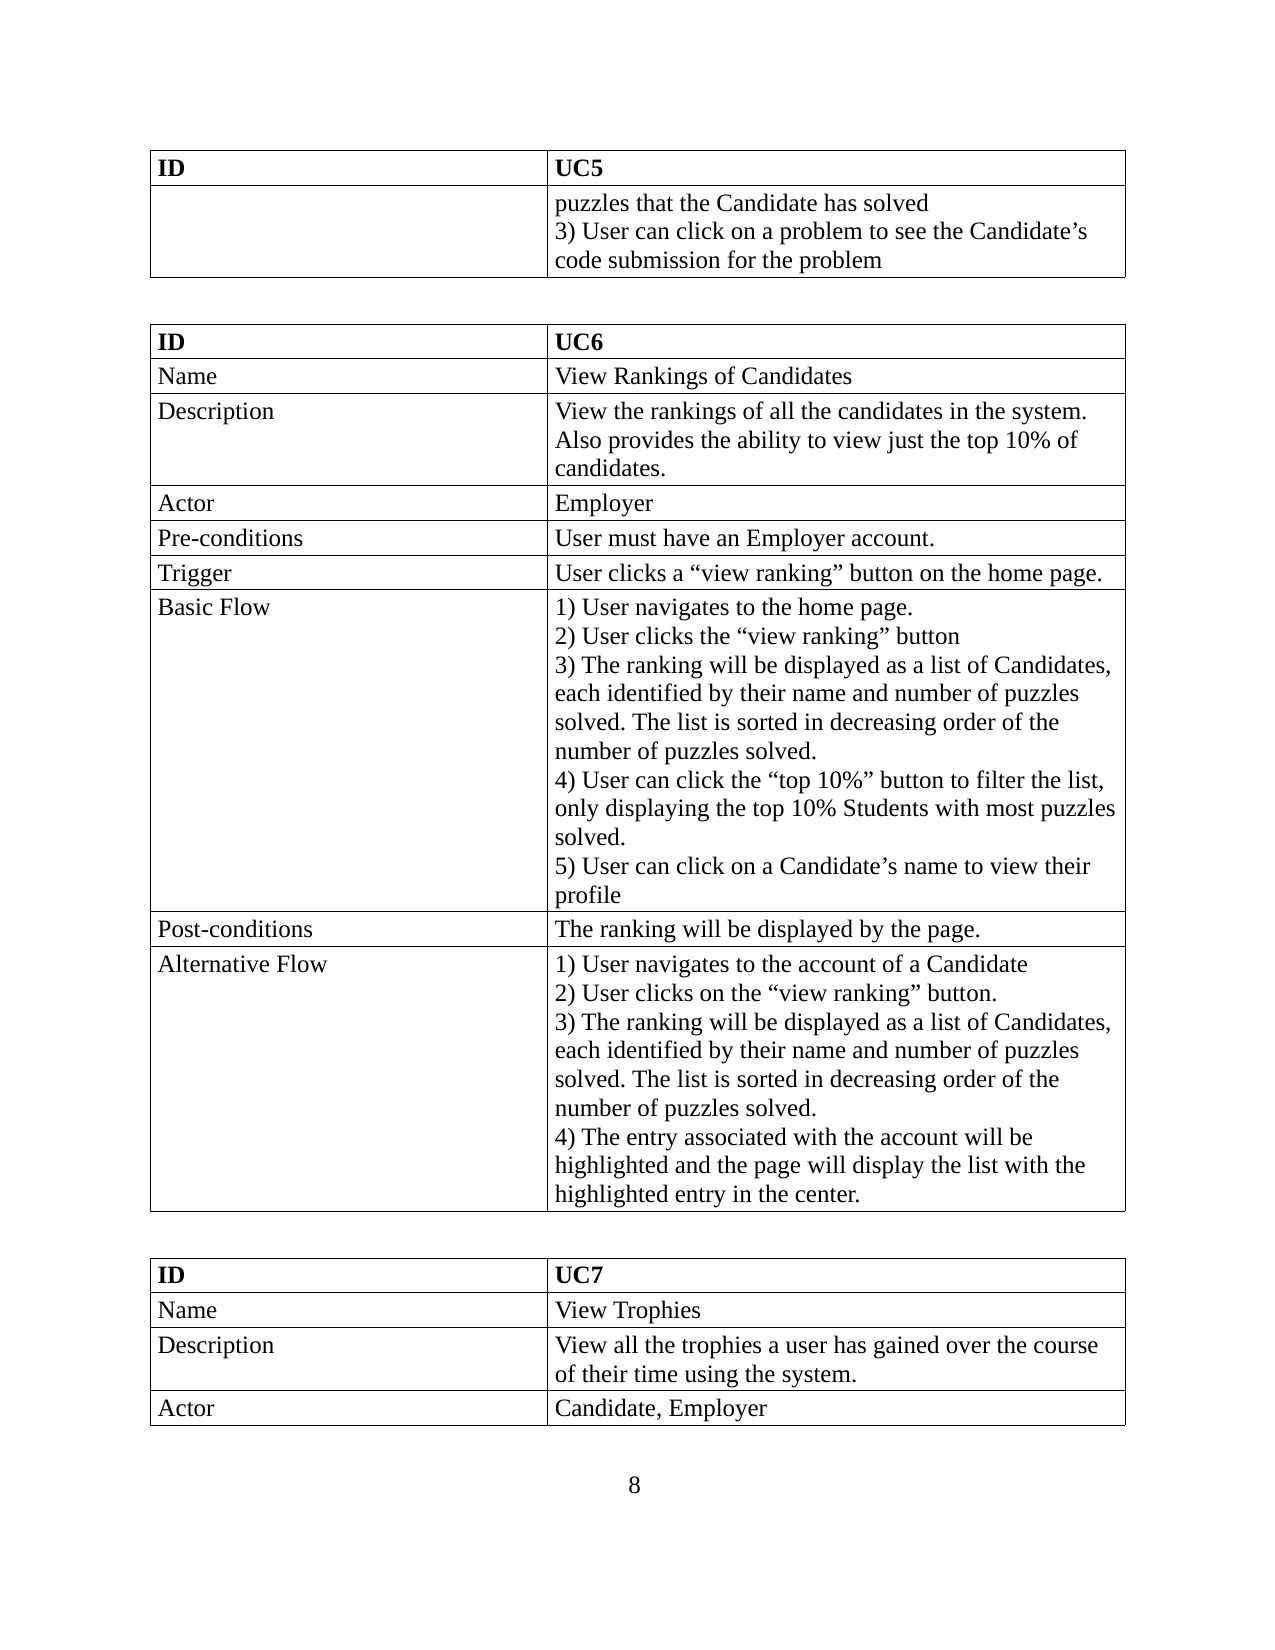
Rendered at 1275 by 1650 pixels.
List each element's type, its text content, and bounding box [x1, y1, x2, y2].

table_cell User must have an Employer account. [548, 521, 1125, 554]
table_cell Name [151, 359, 547, 393]
table_cell The ranking will be displayed by the page. [548, 912, 1125, 946]
table_cell Candidate, Employer [548, 1391, 1125, 1425]
table_cell View Rankings of Candidates [548, 359, 1125, 393]
table_cell Employer [548, 486, 1125, 520]
table_cell Actor [151, 486, 547, 520]
table_header ID [151, 325, 547, 358]
table_cell View the rankings of all the candidates in the system. Also provides the ability to view just the top 10% of candidates. [548, 394, 1125, 485]
table_cell puzzles that the Candidate has solved 3) User can click on a problem to see the Candidate’s code submission for the problem [548, 186, 1125, 277]
table_cell Pre-conditions [151, 521, 547, 554]
table_cell [151, 186, 547, 277]
table_cell Trigger [151, 556, 547, 589]
table_header UC6 [548, 325, 1125, 358]
table_header ID [151, 151, 547, 185]
table_cell View all the trophies a user has gained over the course of their time using the system. [548, 1328, 1125, 1390]
table_header UC7 [548, 1259, 1125, 1292]
table_cell Description [151, 394, 547, 485]
table_header UC5 [548, 151, 1125, 185]
table_cell Name [151, 1293, 547, 1327]
table_cell User clicks a “view ranking” button on the home page. [548, 556, 1125, 589]
table_cell View Trophies [548, 1293, 1125, 1327]
table_cell Description [151, 1328, 547, 1390]
table_cell 1) User navigates to the account of a Candidate 2) User clicks on the “view ranking” button. 3) The ranking will be displayed as a list of Candidates, each identified by their name and number of puzzles solved. The list is sorted in decreasing order of the number of puzzles solved. 4) The entry associated with the account will be highlighted and the page will display the list with the highlighted entry in the center. [548, 947, 1125, 1211]
table_cell Actor [151, 1391, 547, 1425]
table_cell Post-conditions [151, 912, 547, 946]
table_cell 1) User navigates to the home page. 2) User clicks the “view ranking” button 3) The ranking will be displayed as a list of Candidates, each identified by their name and number of puzzles solved. The list is sorted in decreasing order of the number of puzzles solved. 4) User can click the “top 10%” button to filter the list, only displaying the top 10% Students with most puzzles solved. 5) User can click on a Candidate’s name to view their profile [548, 590, 1125, 911]
table_cell Basic Flow [151, 590, 547, 911]
table_header ID [151, 1259, 547, 1292]
table_cell Alternative Flow [151, 947, 547, 1211]
